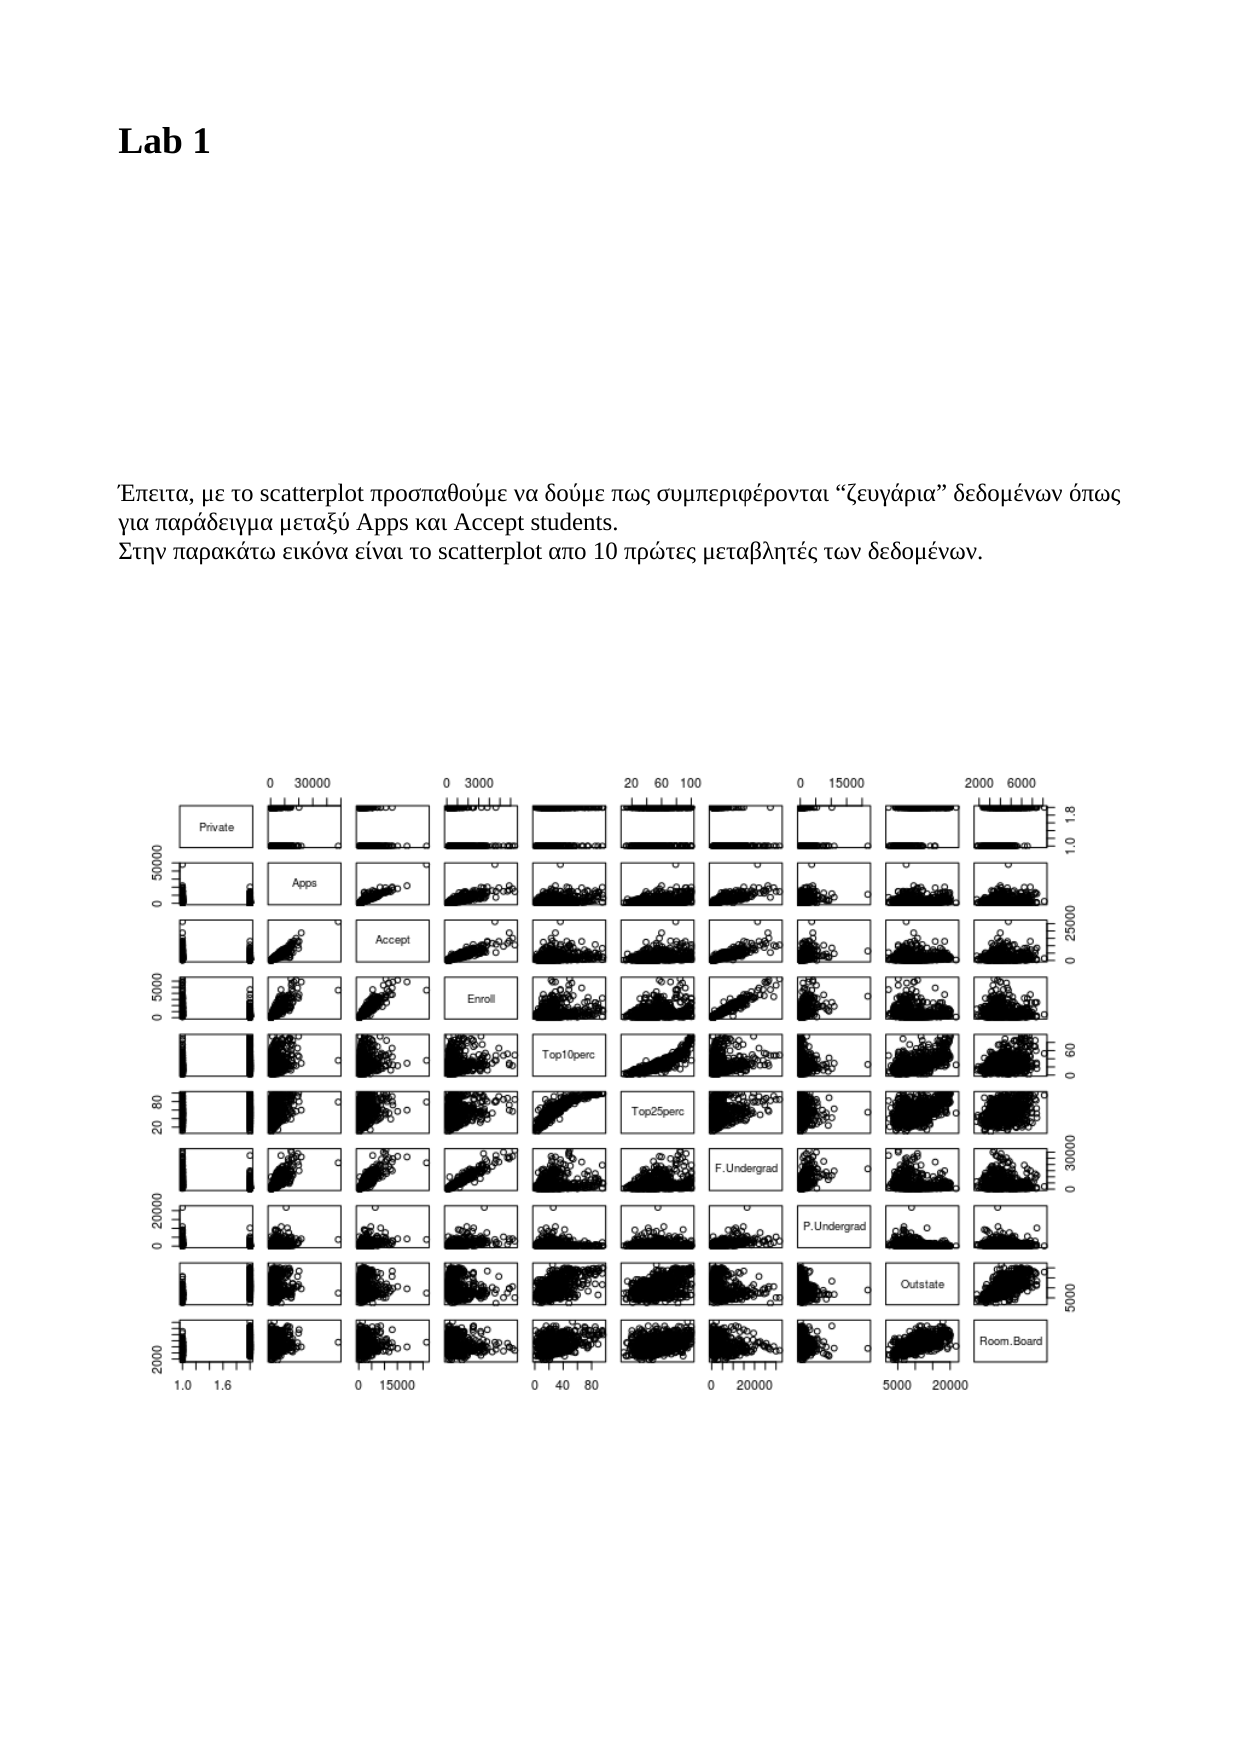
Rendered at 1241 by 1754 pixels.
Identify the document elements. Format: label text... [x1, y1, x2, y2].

text Έπειτα, με το scatterplot προσπαθούμε να δούμε πως συμπεριφέρονται “ζευγάρια” δεδομένων όπως για παράδειγμα μεταξύ Apps και Accept students. [118, 478, 1122, 536]
text Στην παρακάτω εικόνα είναι το scatterplot απο 10 πρώτες μεταβλητές των δεδομένων. [118, 536, 1122, 564]
picture [111, 737, 1116, 1431]
